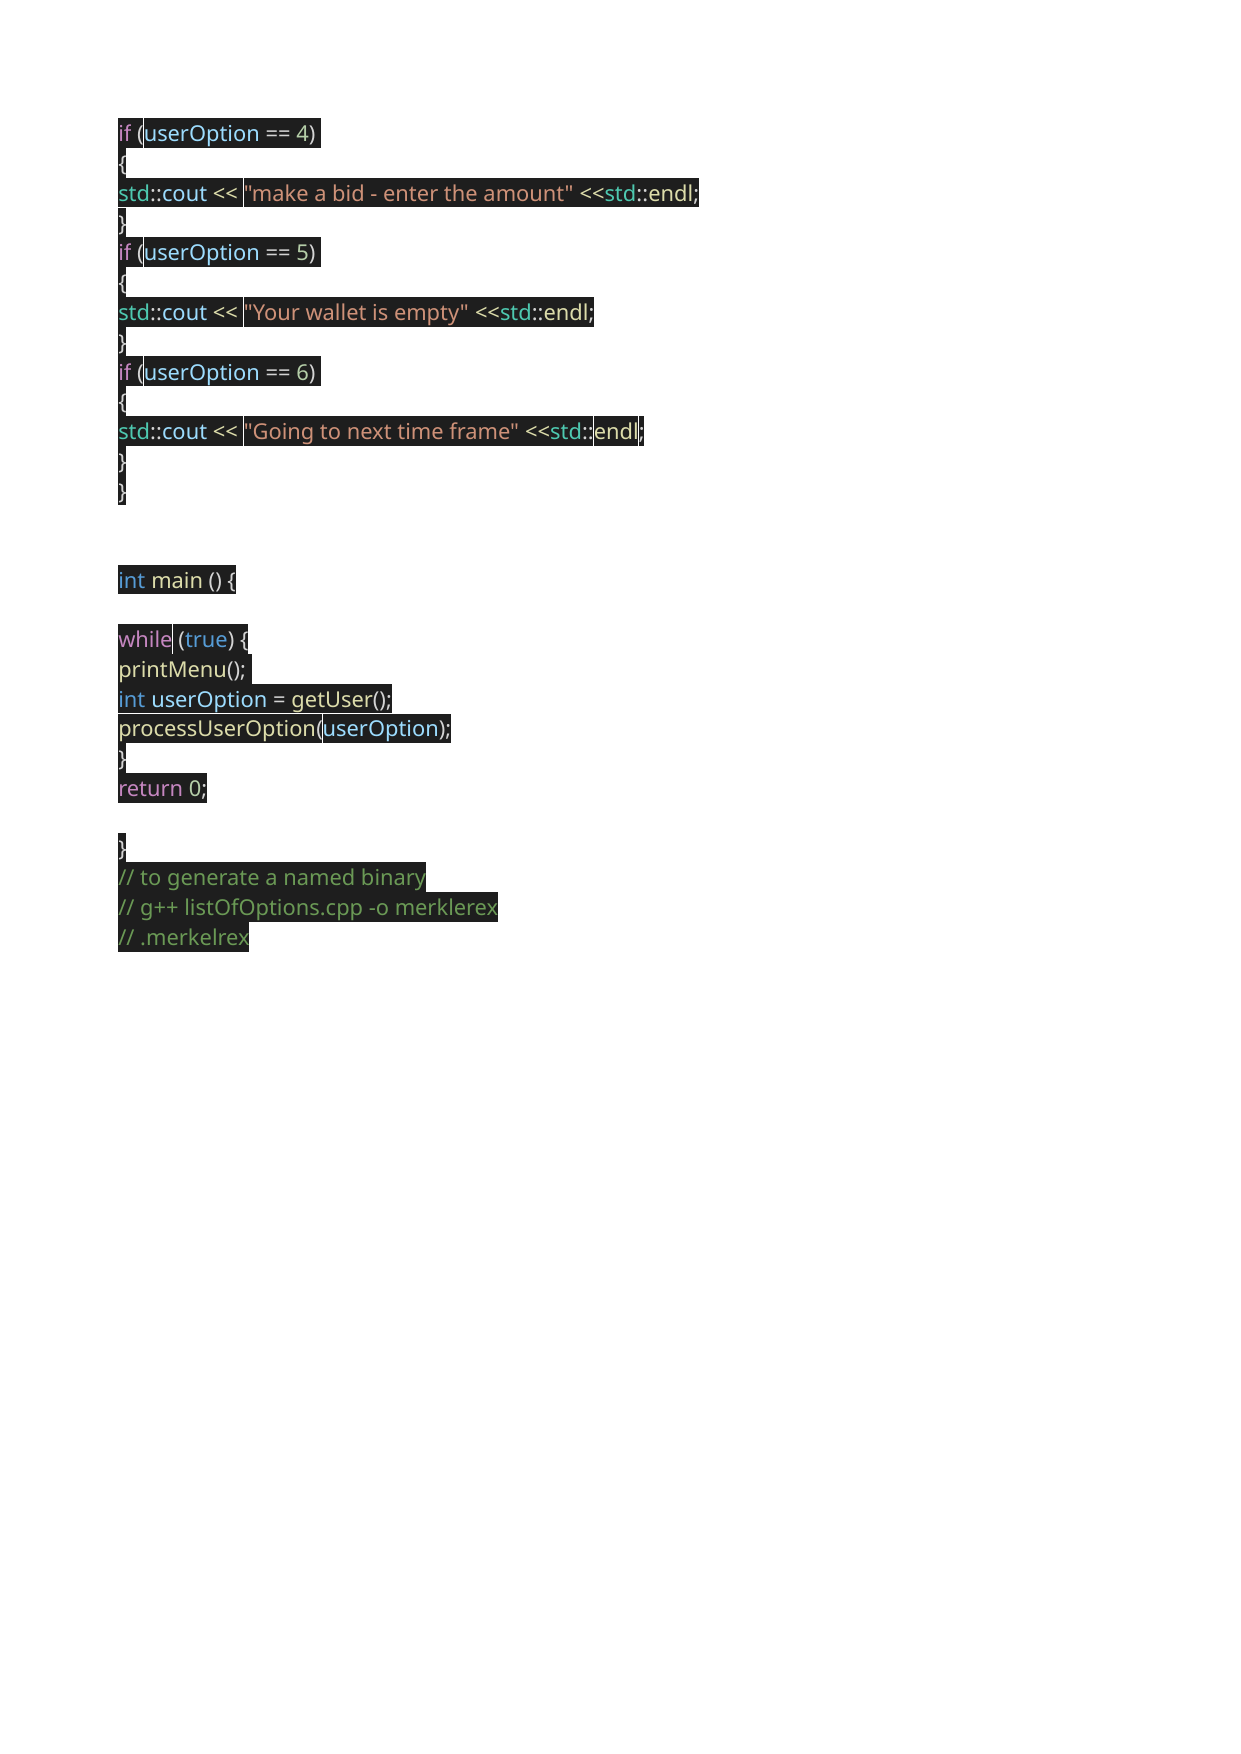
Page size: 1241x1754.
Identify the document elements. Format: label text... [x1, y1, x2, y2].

text int main () { [118, 564, 1122, 594]
text if (userOption == 6) [118, 356, 1122, 386]
text std::cout << "make a bid - enter the amount" <<std::endl; [118, 178, 1122, 207]
text std::cout << "Your wallet is empty" <<std::endl; [118, 297, 1122, 327]
text } [118, 327, 1122, 356]
text int userOption = getUser(); [118, 684, 1122, 713]
text processUserOption(userOption); [118, 713, 1122, 743]
text { [118, 267, 1122, 297]
text if (userOption == 4) [118, 118, 1122, 148]
text return 0; [118, 773, 1122, 803]
text // .merkelrex [118, 922, 1122, 952]
text printMenu(); [118, 654, 1122, 684]
text { [118, 386, 1122, 416]
text // g++ listOfOptions.cpp -o merklerex [118, 892, 1122, 922]
text if (userOption == 5) [118, 237, 1122, 267]
text { [118, 148, 1122, 178]
text // to generate a named binary [118, 862, 1122, 892]
text while (true) { [118, 624, 1122, 654]
text } [118, 743, 1122, 773]
text } [118, 207, 1122, 237]
text } [118, 446, 1122, 476]
text } [118, 832, 1122, 862]
text } [118, 476, 1122, 505]
text std::cout << "Going to next time frame" <<std::endl; [118, 416, 1122, 446]
